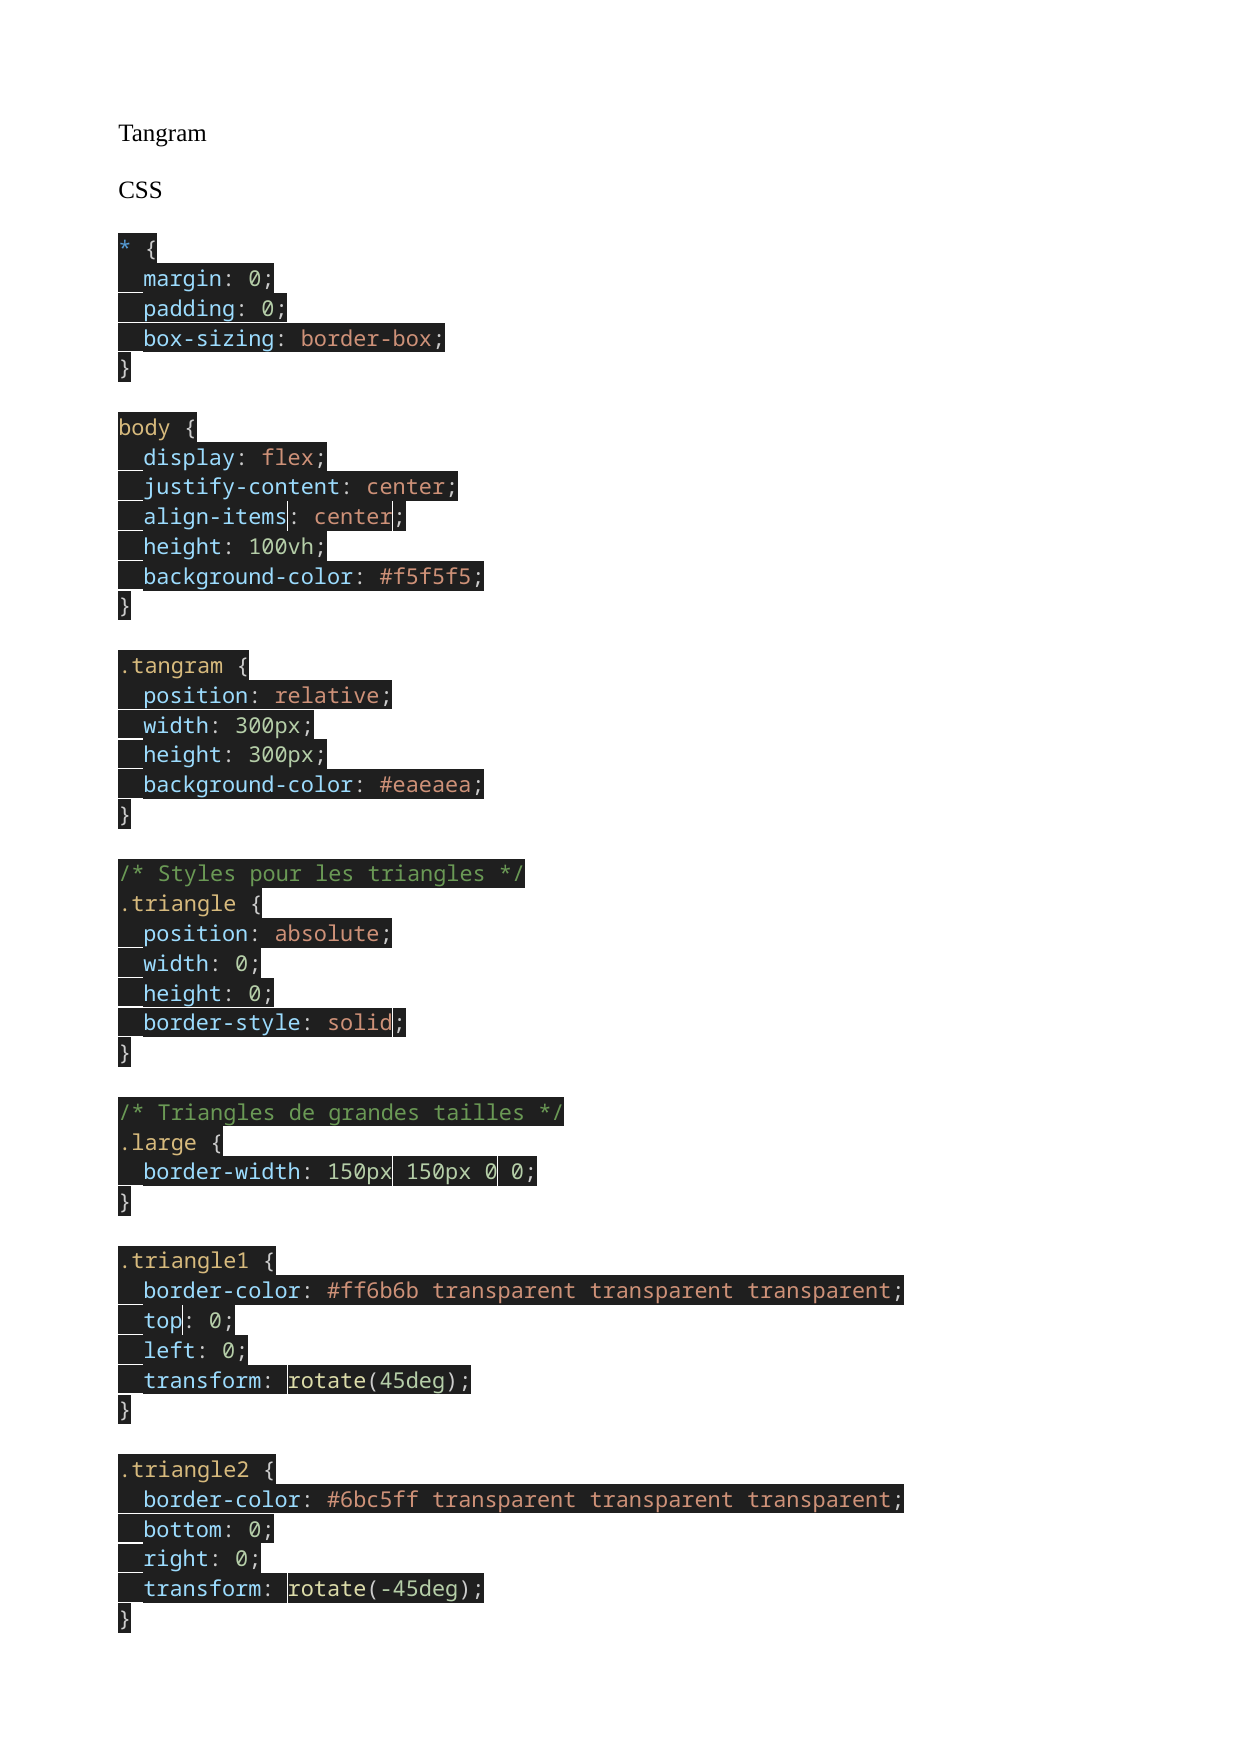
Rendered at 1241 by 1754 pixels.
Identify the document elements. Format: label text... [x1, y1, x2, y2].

text } [118, 1603, 1122, 1633]
text .triangle { [118, 888, 1122, 918]
text /* Styles pour les triangles */ [118, 858, 1122, 888]
text height: 0; [118, 978, 1122, 1007]
text border-width: 150px 150px 0 0; [118, 1156, 1122, 1186]
text height: 300px; [118, 739, 1122, 769]
text .large { [118, 1126, 1122, 1156]
text } [118, 352, 1122, 382]
text background-color: #f5f5f5; [118, 561, 1122, 591]
text } [118, 1394, 1122, 1424]
text padding: 0; [118, 293, 1122, 322]
text .tangram { [118, 650, 1122, 680]
text border-color: #6bc5ff transparent transparent transparent; [118, 1484, 1122, 1513]
text height: 100vh; [118, 531, 1122, 561]
text background-color: #eaeaea; [118, 769, 1122, 799]
text .triangle2 { [118, 1454, 1122, 1484]
text } [118, 591, 1122, 620]
text right: 0; [118, 1543, 1122, 1573]
text left: 0; [118, 1335, 1122, 1365]
text margin: 0; [118, 263, 1122, 293]
text } [118, 1037, 1122, 1067]
text display: flex; [118, 442, 1122, 471]
text position: absolute; [118, 918, 1122, 948]
text } [118, 1186, 1122, 1216]
text justify-content: center; [118, 471, 1122, 501]
text body { [118, 412, 1122, 442]
text } [118, 799, 1122, 829]
text align-items: center; [118, 501, 1122, 531]
text box-sizing: border-box; [118, 322, 1122, 352]
text Tangram [118, 118, 1122, 147]
text width: 300px; [118, 709, 1122, 739]
text top: 0; [118, 1305, 1122, 1335]
text transform: rotate(-45deg); [118, 1573, 1122, 1603]
text width: 0; [118, 948, 1122, 978]
text /* Triangles de grandes tailles */ [118, 1097, 1122, 1126]
text CSS [118, 176, 1122, 204]
text .triangle1 { [118, 1246, 1122, 1275]
text border-color: #ff6b6b transparent transparent transparent; [118, 1275, 1122, 1305]
text bottom: 0; [118, 1513, 1122, 1543]
text * { [118, 233, 1122, 263]
text position: relative; [118, 680, 1122, 709]
text transform: rotate(45deg); [118, 1365, 1122, 1394]
text border-style: solid; [118, 1007, 1122, 1037]
